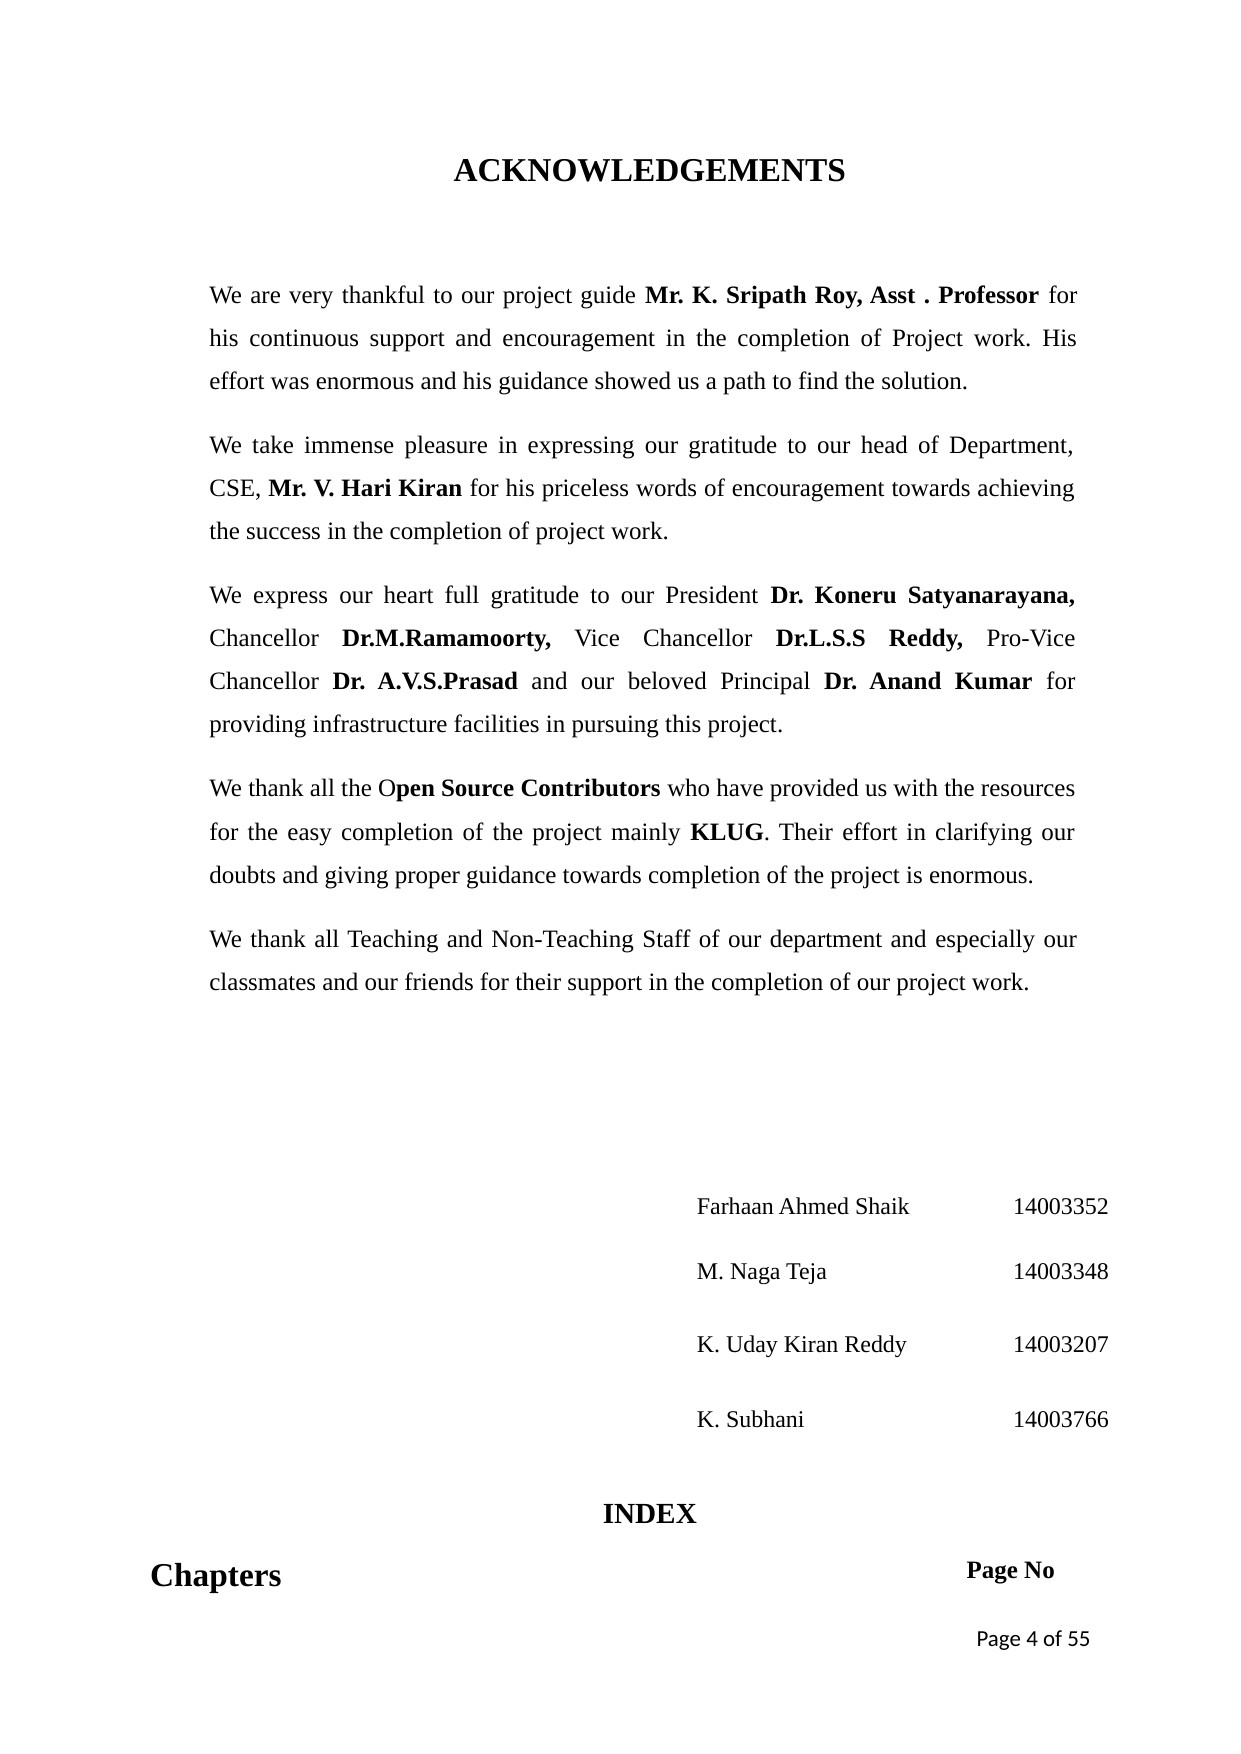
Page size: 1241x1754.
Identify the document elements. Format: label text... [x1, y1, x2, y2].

text We thank all the Open Source Contributors who have provided us with the resources for the easy completion of the project mainly KLUG. Their effort in clarifying our doubts and giving proper guidance towards completion of the project is enormous. [209, 773, 1075, 888]
table_cell 14003348 [938, 1257, 1120, 1330]
table_header 14003352 [938, 1193, 1120, 1257]
text We thank all Teaching and Non-Teaching Staff of our department and especially our classmates and our friends for their support in the completion of our project work. [209, 924, 1077, 996]
table_cell K. Uday Kiran Reddy [626, 1330, 937, 1405]
text We take immense pleasure in expressing our gratitude to our head of Department, CSE, Mr. V. Hari Kiran for his priceless words of encouragement towards achieving the success in the completion of project work. [209, 430, 1075, 545]
table_cell K. Subhani [626, 1405, 937, 1442]
table_cell 14003207 [938, 1330, 1120, 1405]
table_header Farhaan Ahmed Shaik [626, 1193, 937, 1257]
table_cell 14003766 [938, 1405, 1120, 1442]
text We express our heart full gratitude to our President Dr. Koneru Satyanarayana, Chancellor Dr.M.Ramamoorty, Vice Chancellor Dr.L.S.S Reddy, Pro-Vice Chancellor Dr. A.V.S.Prasad and our beloved Principal Dr. Anand Kumar for providing infrastructure facilities in pursuing this project. [209, 580, 1075, 738]
table_cell M. Naga Teja [626, 1257, 937, 1330]
text We are very thankful to our project guide Mr. K. Sripath Roy, Asst . Professor for his continuous support and encouragement in the completion of Project work. His effort was enormous and his guidance showed us a path to find the solution. [209, 280, 1077, 395]
text ACKNOWLEDGEMENTS [209, 150, 1090, 188]
table_header Chapters [139, 1556, 849, 1604]
table_header Page No [849, 1556, 1066, 1604]
text INDEX [209, 1496, 1090, 1530]
